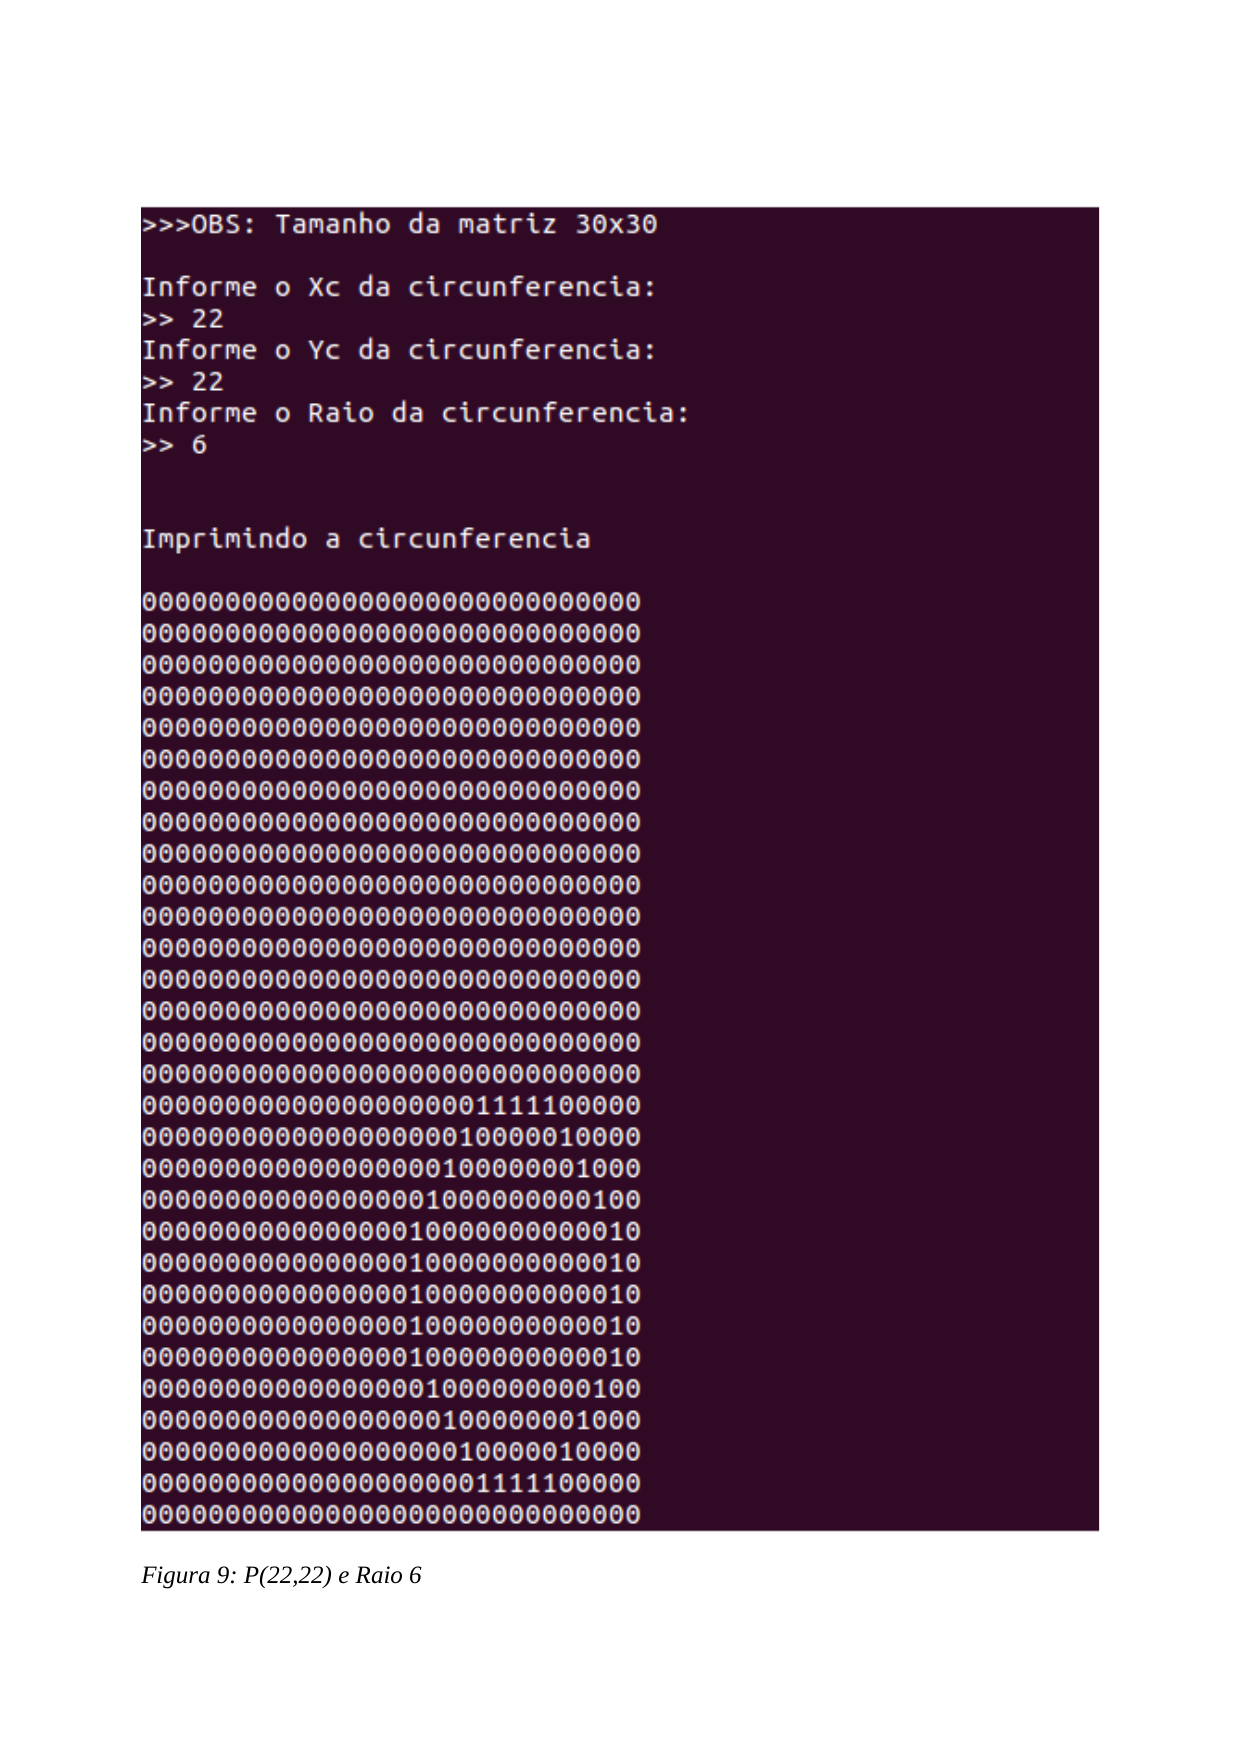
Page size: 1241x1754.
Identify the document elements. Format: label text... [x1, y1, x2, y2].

text Figura 9: P(22,22) e Raio 6 [141, 1561, 1099, 1589]
picture [141, 178, 1100, 1561]
